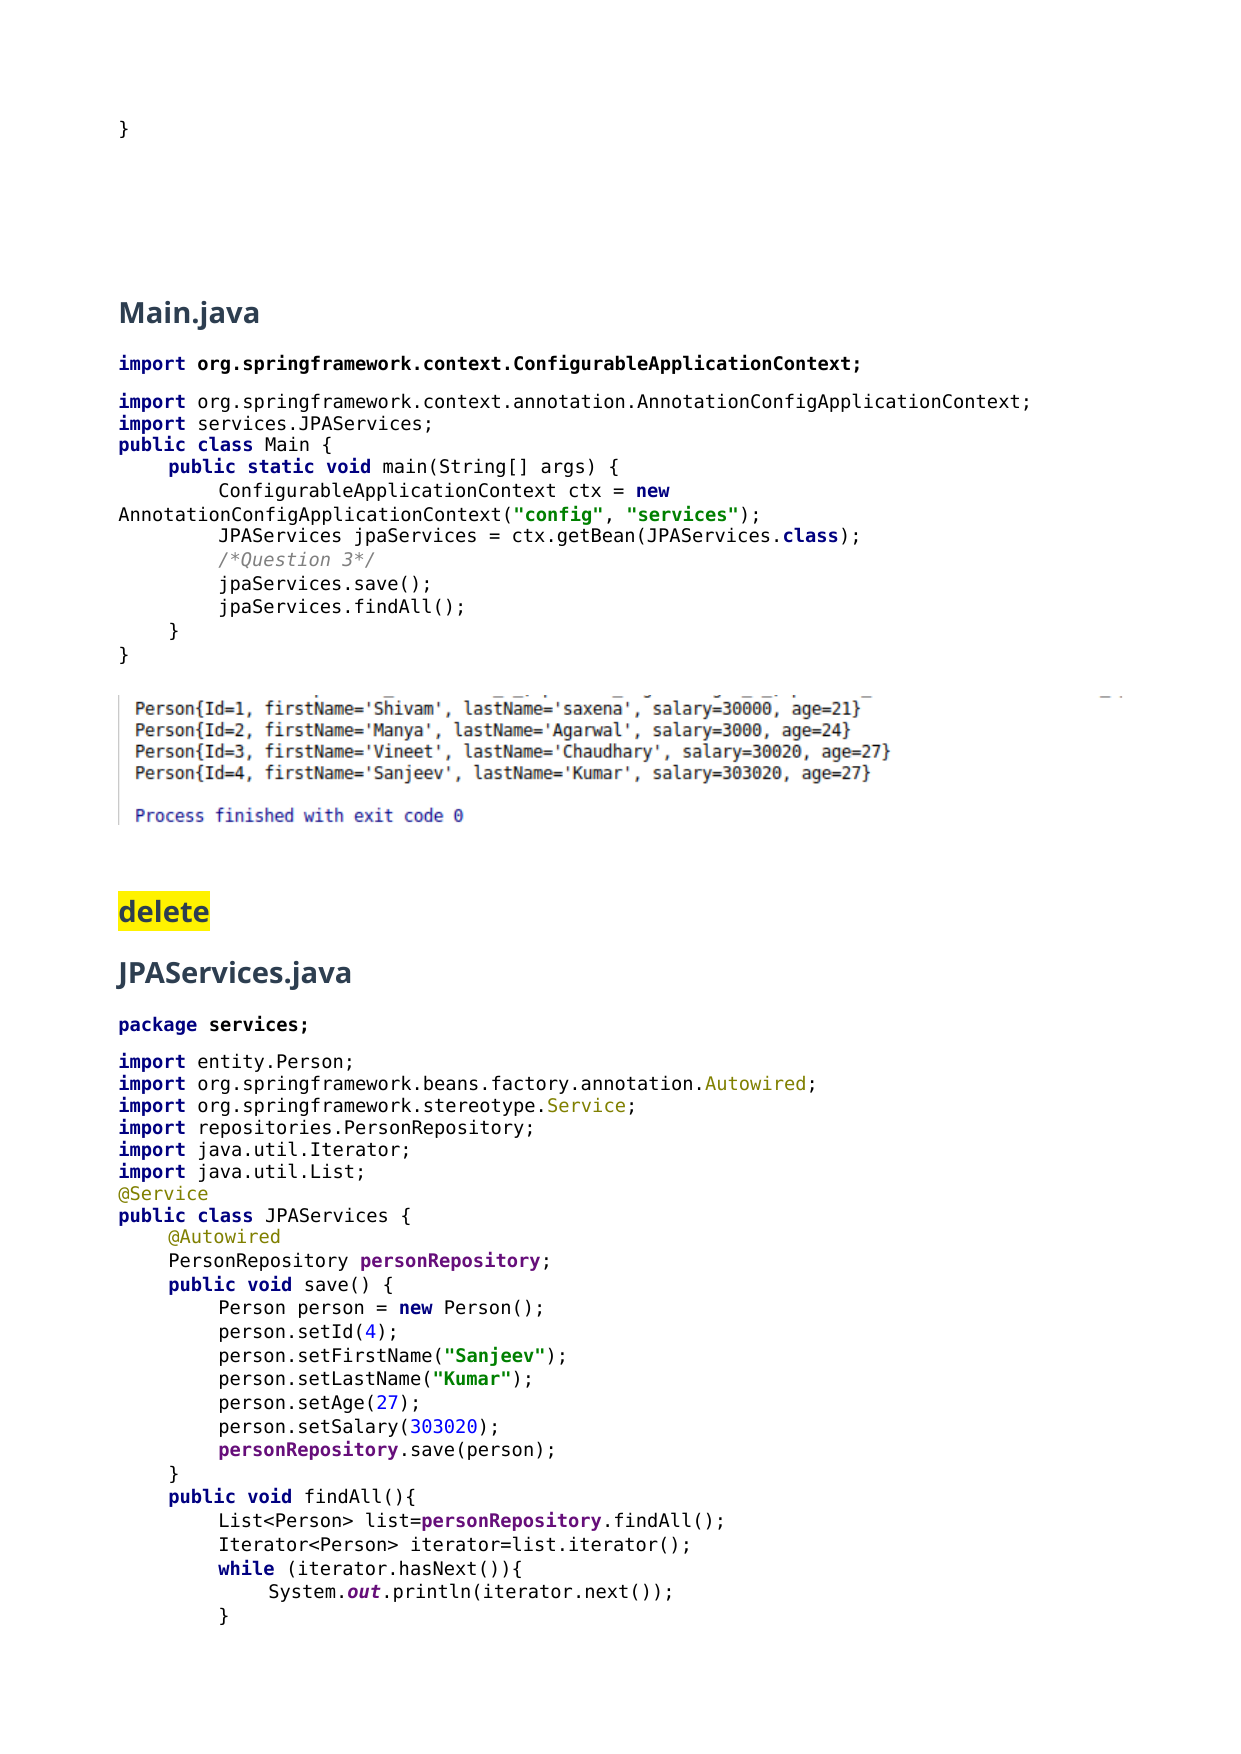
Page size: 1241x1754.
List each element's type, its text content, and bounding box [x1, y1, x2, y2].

text import org.springframework.context.annotation.AnnotationConfigApplicationContext; [118, 391, 1122, 413]
text } [118, 620, 1122, 644]
text } [118, 118, 1122, 140]
picture [118, 695, 1123, 825]
text public void save() { [118, 1274, 1122, 1297]
text personRepository.save(person); [118, 1439, 1122, 1463]
text } [118, 1605, 1122, 1628]
text @Service [118, 1183, 1122, 1204]
text import java.util.List; [118, 1161, 1122, 1183]
text PersonRepository personRepository; [118, 1250, 1122, 1274]
text JPAServices.java [118, 953, 1122, 992]
text System.out.println(iterator.next()); [118, 1581, 1122, 1605]
text person.setLastName("Kumar"); [118, 1368, 1122, 1392]
text while (iterator.hasNext()){ [118, 1557, 1122, 1581]
text public void findAll(){ [118, 1487, 1122, 1510]
text import entity.Person; [118, 1051, 1122, 1073]
text import services.JPAServices; [118, 413, 1122, 434]
text JPAServices jpaServices = ctx.getBean(JPAServices.class); [118, 526, 1122, 549]
text package services; [118, 1014, 1122, 1036]
text ConfigurableApplicationContext ctx = new AnnotationConfigApplicationContext("config", "services"); [118, 480, 1122, 526]
text import java.util.Iterator; [118, 1139, 1122, 1161]
text import org.springframework.stereotype.Service; [118, 1095, 1122, 1117]
text } [118, 1463, 1122, 1487]
text jpaServices.findAll(); [118, 596, 1122, 620]
text public static void main(String[] args) { [118, 456, 1122, 480]
text import org.springframework.context.ConfigurableApplicationContext; [118, 353, 1122, 375]
text } [118, 644, 1122, 666]
text jpaServices.save(); [118, 573, 1122, 596]
text person.setFirstName("Sanjeev"); [118, 1345, 1122, 1368]
text Main.java [118, 292, 1122, 332]
text Iterator<Person> iterator=list.iterator(); [118, 1534, 1122, 1557]
text Person person = new Person(); [118, 1297, 1122, 1321]
text List<Person> list=personRepository.findAll(); [118, 1510, 1122, 1534]
text public class JPAServices { [118, 1204, 1122, 1226]
text person.setAge(27); [118, 1392, 1122, 1416]
text delete [118, 891, 1122, 931]
text person.setId(4); [118, 1321, 1122, 1345]
text @Autowired [118, 1226, 1122, 1250]
text import repositories.PersonRepository; [118, 1117, 1122, 1139]
text /*Question 3*/ [118, 549, 1122, 573]
text import org.springframework.beans.factory.annotation.Autowired; [118, 1073, 1122, 1095]
text public class Main { [118, 434, 1122, 456]
text person.setSalary(303020); [118, 1416, 1122, 1439]
